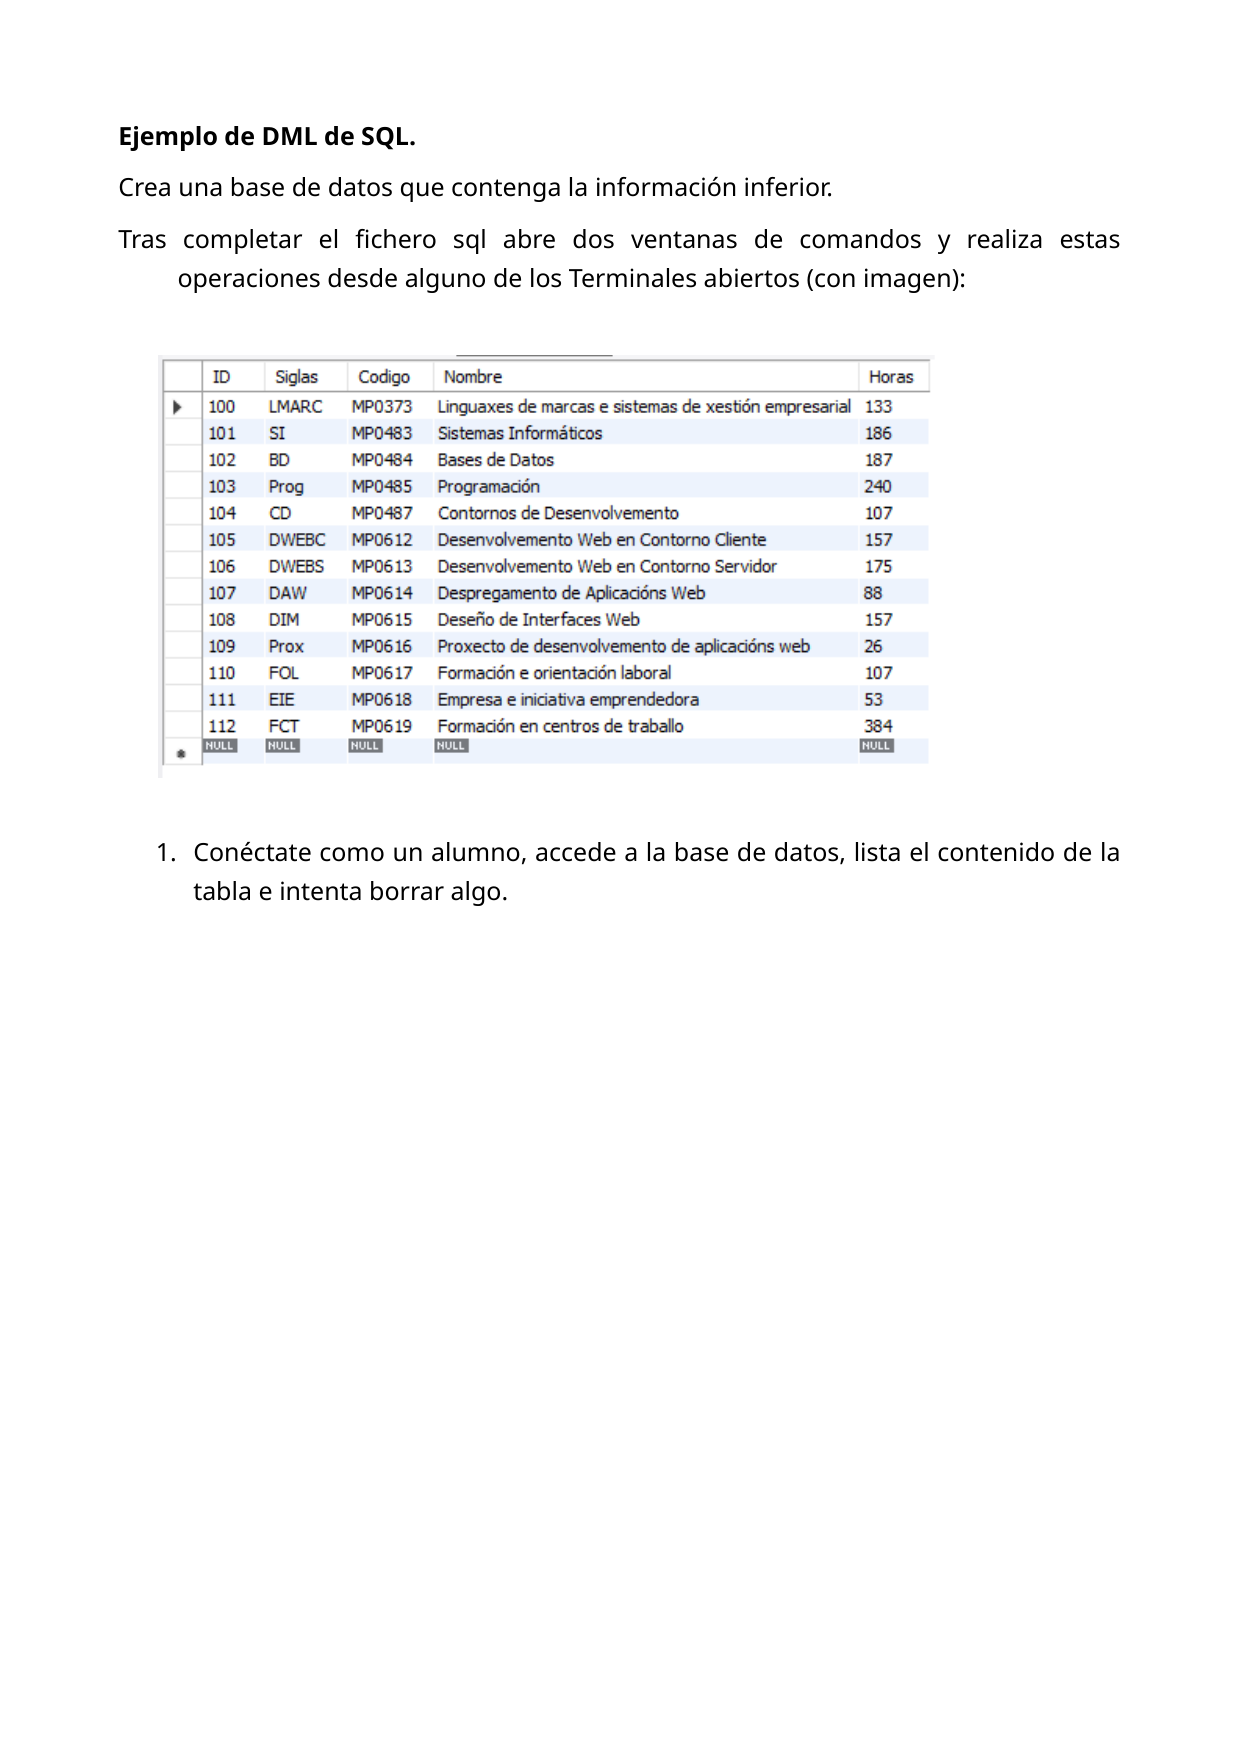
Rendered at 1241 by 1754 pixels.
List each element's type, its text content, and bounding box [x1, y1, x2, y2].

text Tras completar el fichero sql abre dos ventanas de comandos y realiza estas operaciones desde alguno de los Terminales abiertos (con imagen): [118, 221, 1122, 294]
text Crea una base de datos que contenga la información inferior. [118, 170, 1122, 204]
text Ejemplo de DML de SQL. [118, 118, 1122, 152]
list Conéctate como un alumno, accede a la base de datos, lista el contenido de la tabla e intenta borrar algo. [156, 834, 1122, 907]
